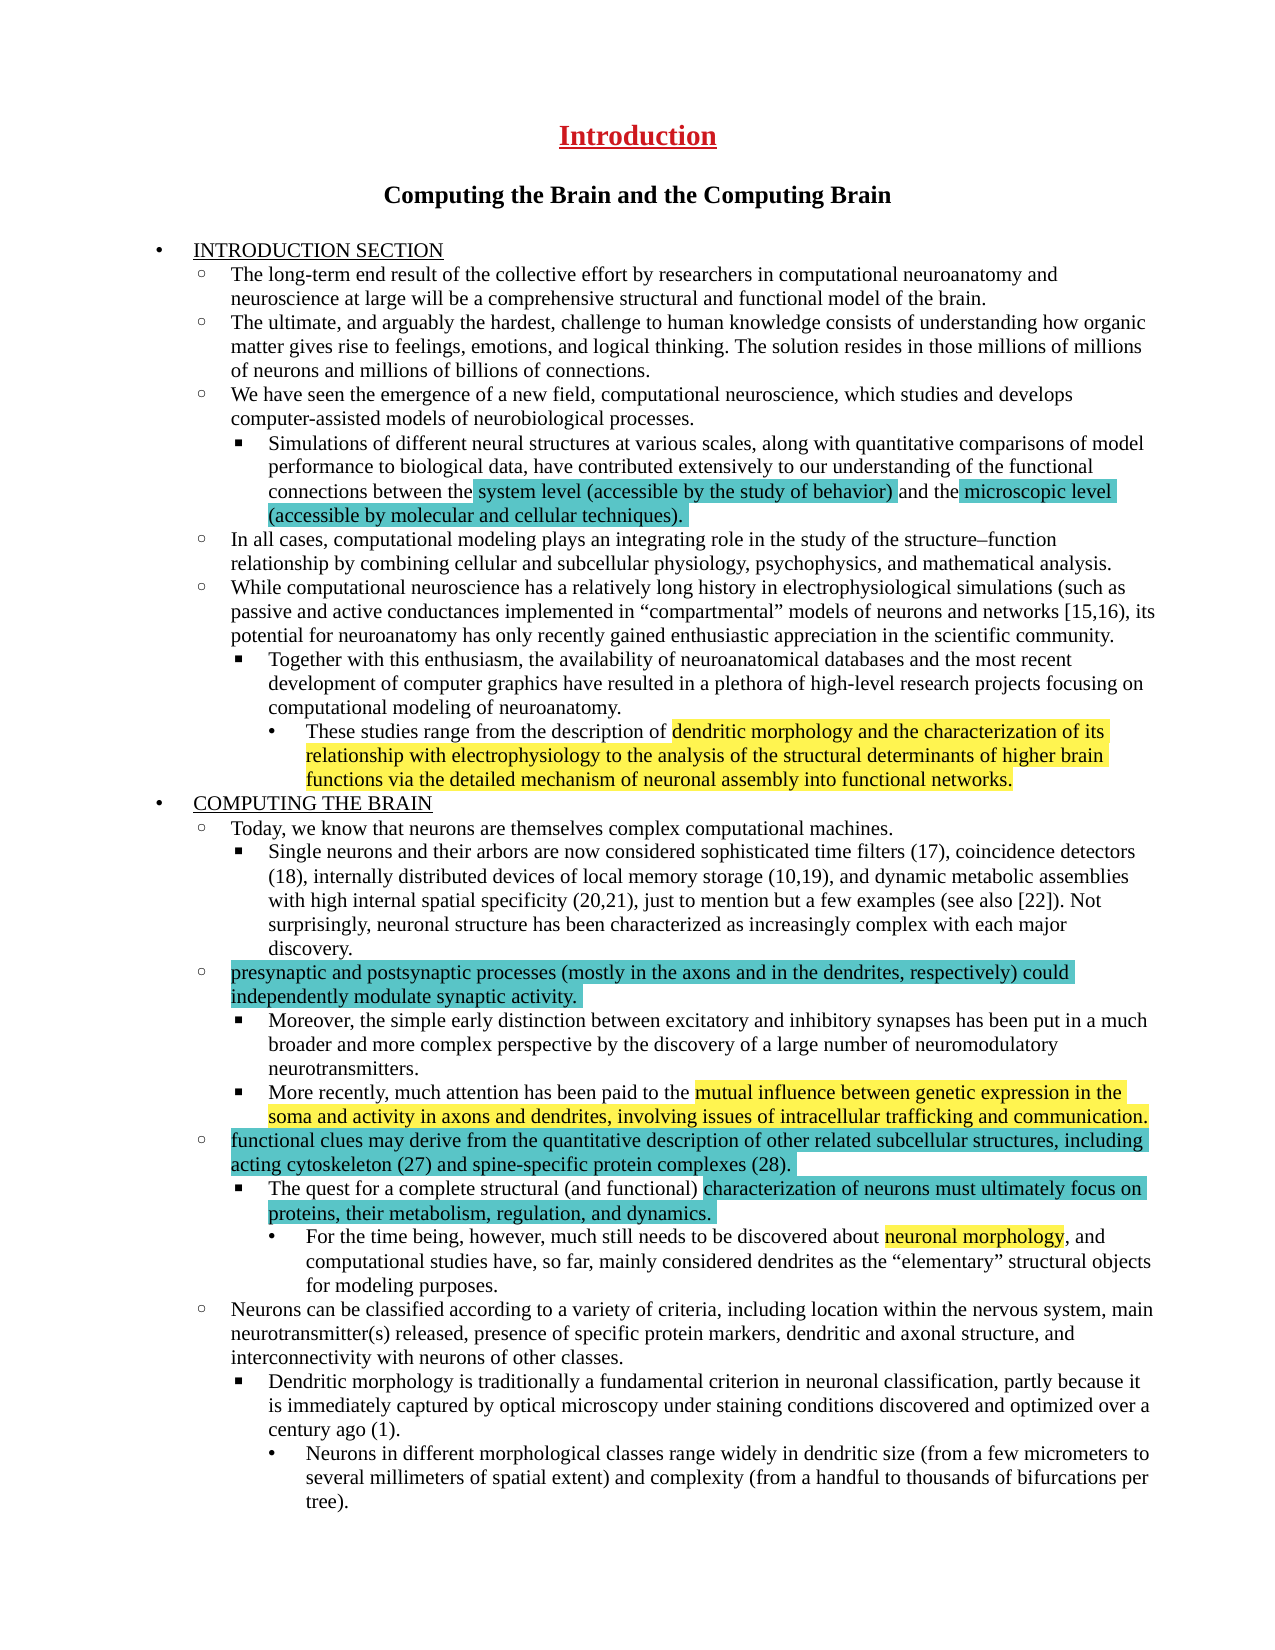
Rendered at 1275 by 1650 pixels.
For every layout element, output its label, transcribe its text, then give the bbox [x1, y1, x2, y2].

list More recently, much attention has been paid to the mutual influence between genetic expression in the soma and activity in axons and dendrites, involving issues of intracellular trafficking and communication. [231, 1080, 1157, 1128]
text Computing the Brain and the Computing Brain [118, 180, 1157, 209]
list The long-term end result of the collective effort by researchers in computational neuroanatomy and neuroscience at large will be a comprehensive structural and functional model of the brain. [193, 262, 1157, 310]
list Simulations of different neural structures at various scales, along with quantitative comparisons of model performance to biological data, have contributed extensively to our understanding of the functional connections between the system level (accessible by the study of behavior) and the microscopic level (accessible by molecular and cellular techniques). [231, 430, 1157, 527]
list Neurons can be classified according to a variety of criteria, including location within the nervous system, main neurotransmitter(s) released, presence of specific protein markers, dendritic and axonal structure, and interconnectivity with neurons of other classes. [193, 1297, 1157, 1369]
list Single neurons and their arbors are now considered sophisticated time filters (17), coincidence detectors (18), internally distributed devices of local memory storage (10,19), and dynamic metabolic assemblies with high internal spatial specificity (20,21), just to mention but a few examples (see also [22]). Not surprisingly, neuronal structure has been characterized as increasingly complex with each major discovery. [231, 839, 1157, 960]
list The quest for a complete structural (and functional) characterization of neurons must ultimately focus on proteins, their metabolism, regulation, and dynamics. [231, 1176, 1157, 1224]
list Dendritic morphology is traditionally a fundamental criterion in neuronal classification, partly because it is immediately captured by optical microscopy under staining conditions discovered and optimized over a century ago (1). [231, 1369, 1157, 1441]
list INTRODUCTION SECTION [156, 238, 1157, 262]
list For the time being, however, much still needs to be discovered about neuronal morphology, and computational studies have, so far, mainly considered dendrites as the “elementary” structural objects for modeling purposes. [268, 1224, 1157, 1297]
text Introduction [118, 118, 1157, 152]
list presynaptic and postsynaptic processes (mostly in the axons and in the dendrites, respectively) could independently modulate synaptic activity. [193, 960, 1157, 1008]
list functional clues may derive from the quantitative description of other related subcellular structures, including acting cytoskeleton (27) and spine-specific protein complexes (28). [193, 1128, 1157, 1176]
list Moreover, the simple early distinction between excitatory and inhibitory synapses has been put in a much broader and more complex perspective by the discovery of a large number of neuromodulatory neurotransmitters. [231, 1008, 1157, 1080]
list Together with this enthusiasm, the availability of neuroanatomical databases and the most recent development of computer graphics have resulted in a plethora of high-level research projects focusing on computational modeling of neuroanatomy. [231, 647, 1157, 719]
list In all cases, computational modeling plays an integrating role in the study of the structure–function relationship by combining cellular and subcellular physiology, psychophysics, and mathematical analysis. [193, 527, 1157, 575]
list The ultimate, and arguably the hardest, challenge to human knowledge consists of understanding how organic matter gives rise to feelings, emotions, and logical thinking. The solution resides in those millions of millions of neurons and millions of billions of connections. [193, 310, 1157, 382]
list We have seen the emergence of a new field, computational neuroscience, which studies and develops computer-assisted models of neurobiological processes. [193, 382, 1157, 430]
list While computational neuroscience has a relatively long history in electrophysiological simulations (such as passive and active conductances implemented in “compartmental” models of neurons and networks [15,16), its potential for neuroanatomy has only recently gained enthusiastic appreciation in the scientific community. [193, 575, 1157, 647]
list Neurons in different morphological classes range widely in dendritic size (from a few micrometers to several millimeters of spatial extent) and complexity (from a handful to thousands of bifurcations per tree). [268, 1441, 1157, 1513]
list COMPUTING THE BRAIN [156, 791, 1157, 815]
list These studies range from the description of dendritic morphology and the characterization of its relationship with electrophysiology to the analysis of the structural determinants of higher brain functions via the detailed mechanism of neuronal assembly into functional networks. [268, 719, 1157, 791]
list Today, we know that neurons are themselves complex computational machines. [193, 815, 1157, 839]
